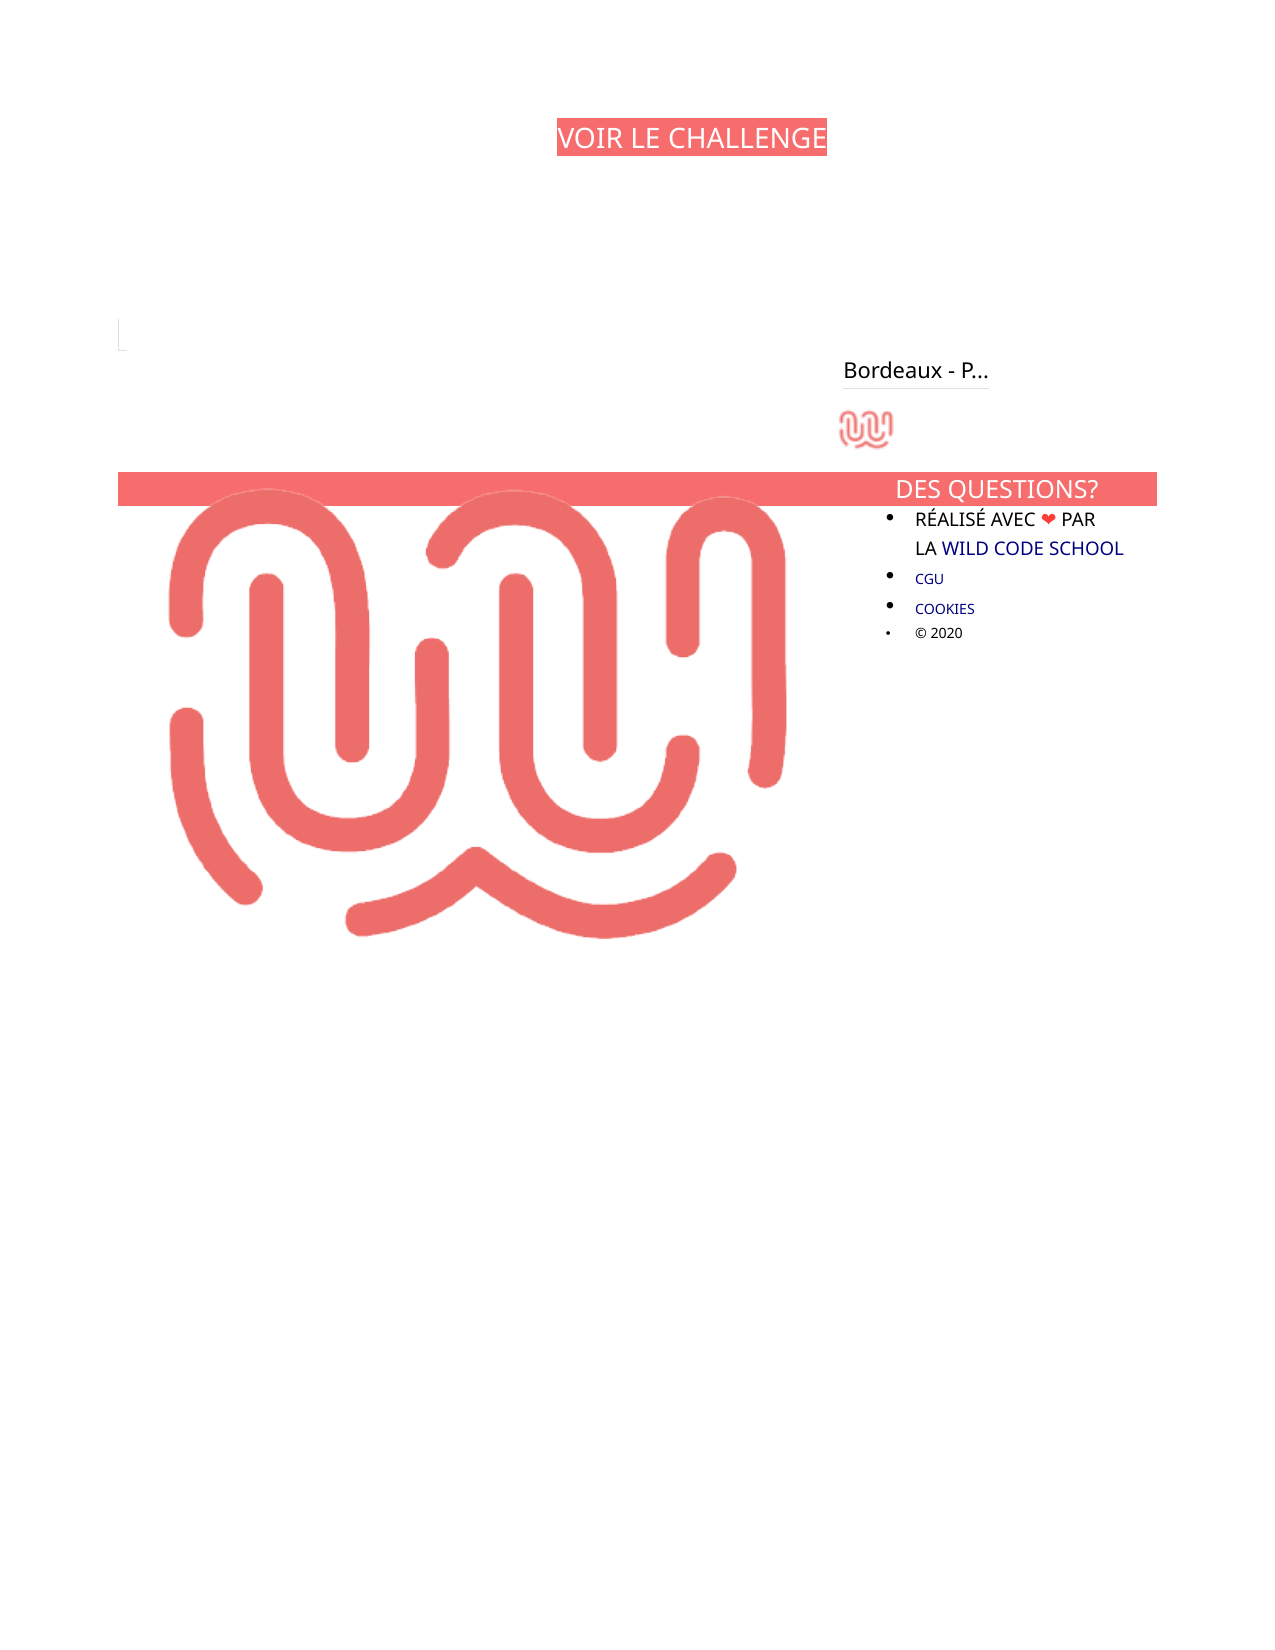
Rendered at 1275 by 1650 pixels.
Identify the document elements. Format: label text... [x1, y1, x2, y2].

text VOIR LE CHALLENGE [227, 118, 1157, 156]
list RÉALISÉ AVEC ❤ PAR LA WILD CODE SCHOOL [837, 506, 1157, 561]
text Bordeaux - P... [837, 355, 1157, 388]
picture [118, 355, 897, 1074]
list CGU [837, 565, 1157, 590]
text DES QUESTIONS? [837, 472, 1157, 506]
list COOKIES [837, 594, 1157, 619]
list © 2020 [837, 623, 1157, 642]
